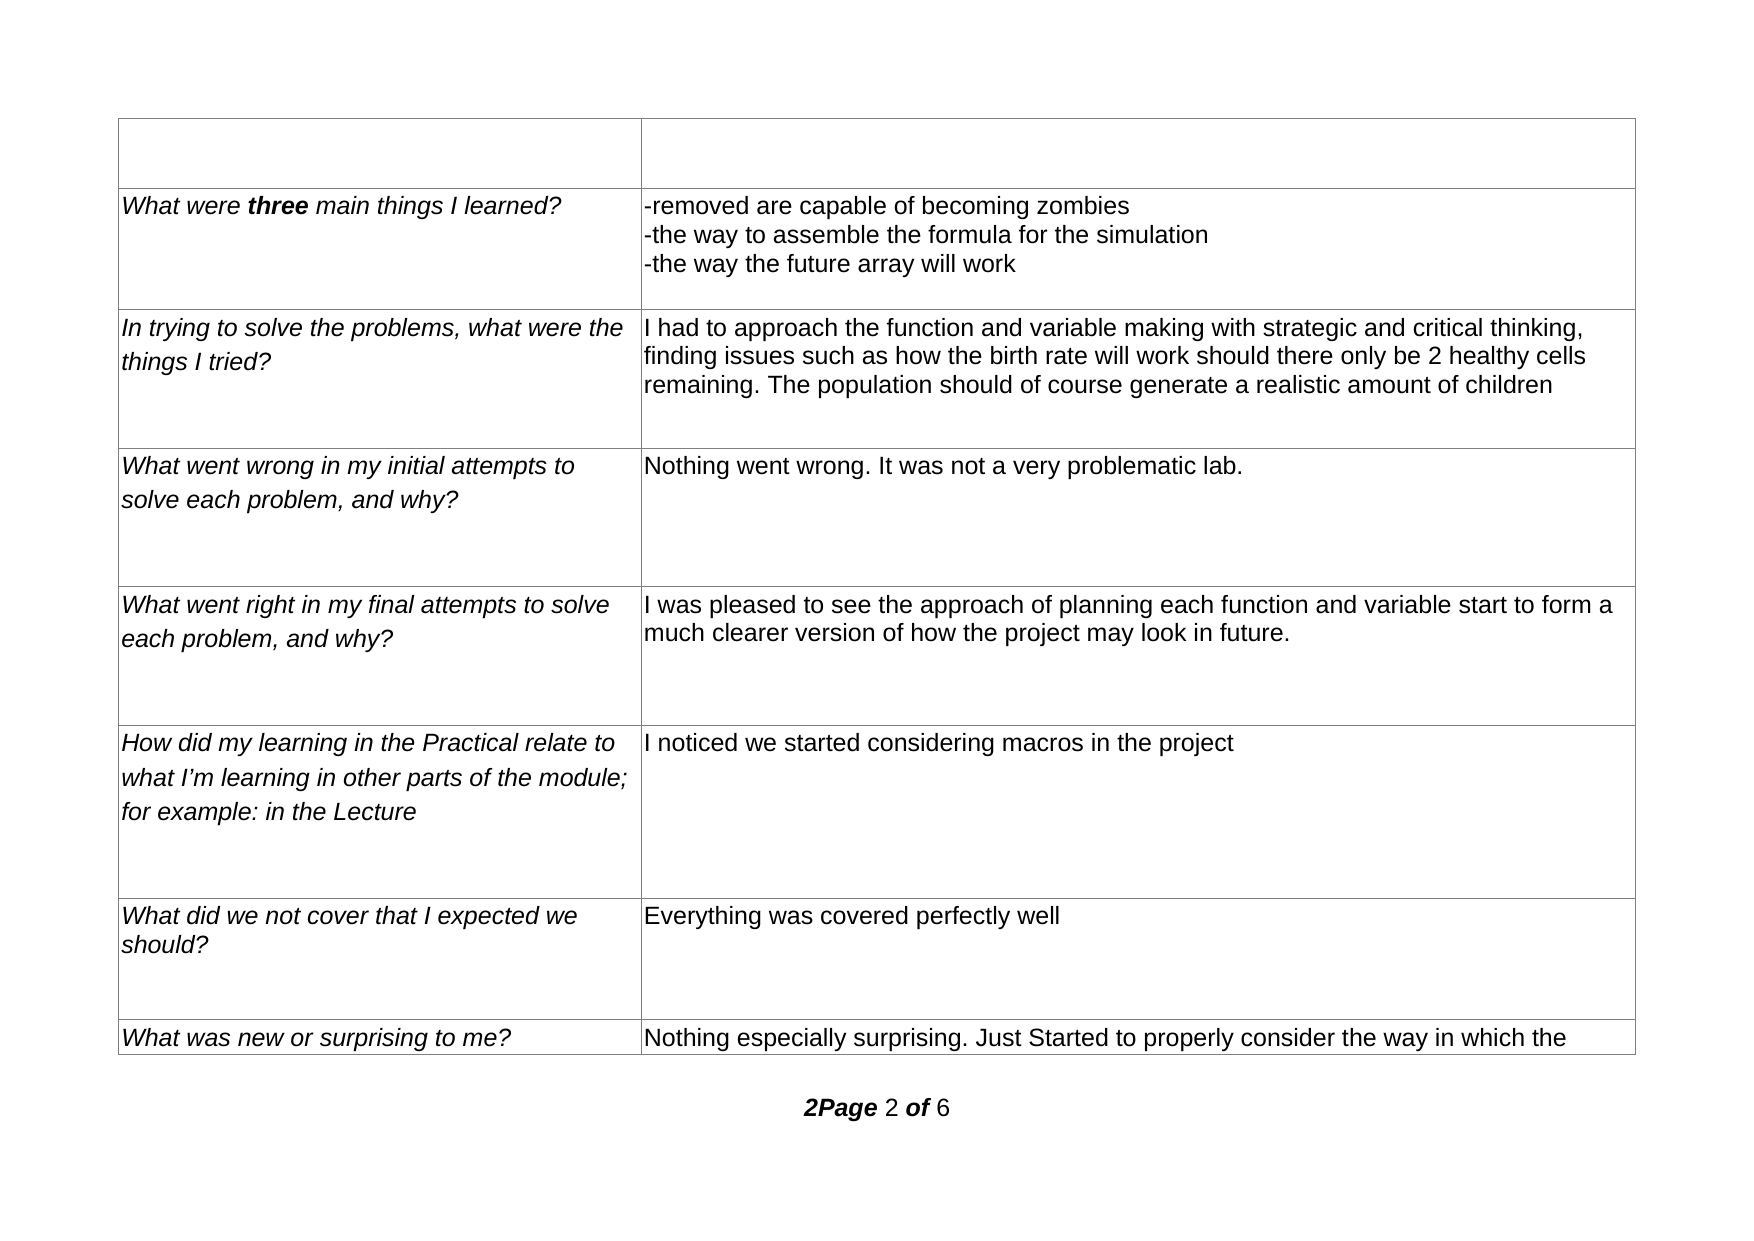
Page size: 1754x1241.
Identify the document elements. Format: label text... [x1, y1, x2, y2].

table_cell What was new or surprising to me? [119, 1020, 641, 1054]
table_cell -removed are capable of becoming zombies -the way to assemble the formula for the simulation -the way the future array will work [642, 189, 1635, 309]
table_cell I was pleased to see the approach of planning each function and variable start to form a much clearer version of how the project may look in future. [642, 587, 1635, 725]
table_cell I had to approach the function and variable making with strategic and critical thinking, finding issues such as how the birth rate will work should there only be 2 healthy cells remaining. The population should of course generate a realistic amount of children [642, 310, 1635, 448]
table_cell How did my learning in the Practical relate to what I’m learning in other parts of the module; for example: in the Lecture [119, 726, 641, 898]
table_cell Everything was covered perfectly well [642, 899, 1635, 1019]
table_cell Nothing especially surprising. Just Started to properly consider the way in which the [642, 1020, 1635, 1054]
table_cell Nothing went wrong. It was not a very problematic lab. [642, 449, 1635, 586]
table_cell What went right in my final attempts to solve each problem, and why? [119, 587, 641, 725]
table_cell In trying to solve the problems, what were the things I tried? [119, 310, 641, 448]
table_cell [119, 119, 641, 188]
table_cell What were three main things I learned? [119, 189, 641, 309]
table_cell What did we not cover that I expected we should? [119, 899, 641, 1019]
table_cell What went wrong in my initial attempts to solve each problem, and why? [119, 449, 641, 586]
table_cell [642, 119, 1635, 188]
table_cell I noticed we started considering macros in the project [642, 726, 1635, 898]
